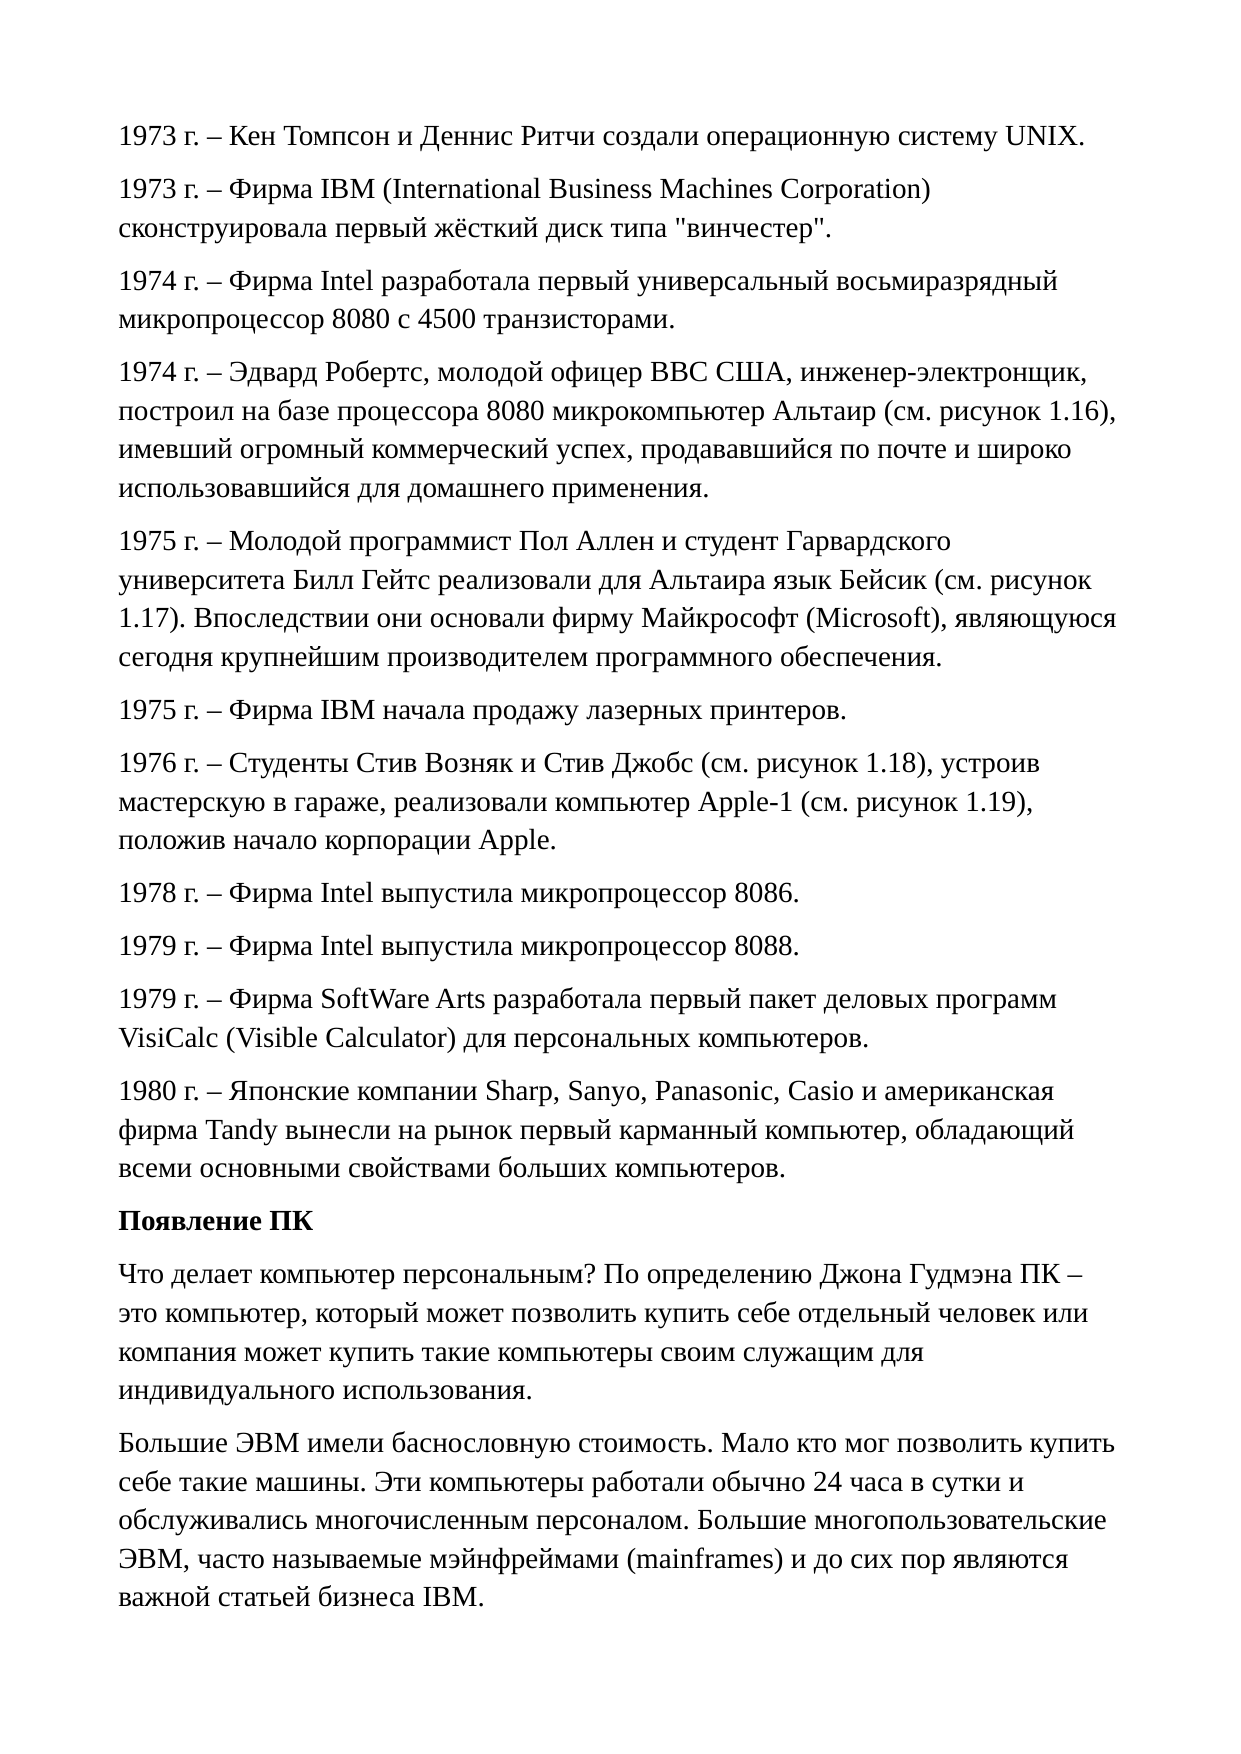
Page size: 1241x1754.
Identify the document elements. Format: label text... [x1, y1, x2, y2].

text Что делает компьютер персональным? По определению Джона Гудмэна ПК – это компьютер, который может позволить купить себе отдельный человек или компания может купить такие компьютеры своим служащим для индивидуального использования. [118, 1257, 1122, 1406]
text 1978 г. – Фирма Intel выпустила микропроцессор 8086. [118, 875, 1122, 909]
text 1975 г. – Молодой программист Пол Аллен и студент Гарвардского университета Билл Гейтс реализовали для Альтаира язык Бейсик (см. рисунок 1.17). Впоследствии они основали фирму Майкрософт (Microsoft), являющуюся сегодня крупнейшим производителем программного обеспечения. [118, 523, 1122, 672]
text 1973 г. – Фирма IBM (International Business Machines Corporation) сконструировала первый жёсткий диск типа "винчестер". [118, 171, 1122, 243]
text 1980 г. – Японские компании Sharp, Sanyo, Panasonic, Casio и американская фирма Tandy вынесли на рынок первый карманный компьютер, обладающий всеми основными свойствами больших компьютеров. [118, 1073, 1122, 1184]
text 1973 г. – Кен Томпсон и Деннис Ритчи создали операционную систему UNIX. [118, 118, 1122, 152]
text 1974 г. – Эдвард Робертс, молодой офицер ВВС США, инженер-электронщик, построил на базе процессора 8080 микрокомпьютер Альтаир (см. рисунок 1.16), имевший огромный коммерческий успех, продававшийся по почте и широко использовавшийся для домашнего применения. [118, 354, 1122, 504]
text 1979 г. – Фирма SoftWare Arts разработала первый пакет деловых программ VisiCalc (Visible Calculator) для персональных компьютеров. [118, 982, 1122, 1054]
text 1976 г. – Студенты Стив Возняк и Стив Джобс (см. рисунок 1.18), устроив мастерскую в гараже, реализовали компьютер Apple-1 (см. рисунок 1.19), положив начало корпорации Apple. [118, 745, 1122, 856]
text 1974 г. – Фирма Intel разработала первый универсальный восьмиразрядный микропроцессор 8080 с 4500 транзисторами. [118, 263, 1122, 335]
text 1975 г. – Фирма IBM начала продажу лазерных принтеров. [118, 692, 1122, 726]
text 1979 г. – Фирма Intel выпустила микропроцессор 8088. [118, 928, 1122, 962]
text Появление ПК [118, 1203, 1122, 1237]
text Большие ЭВМ имели баснословную стоимость. Мало кто мог позволить купить себе такие машины. Эти компьютеры работали обычно 24 часа в сутки и обслуживались многочисленным персоналом. Большие многопользовательские ЭВМ, часто называемые мэйнфреймами (mainframes) и до сих пор являются важной статьей бизнеса IBM. [118, 1425, 1122, 1613]
